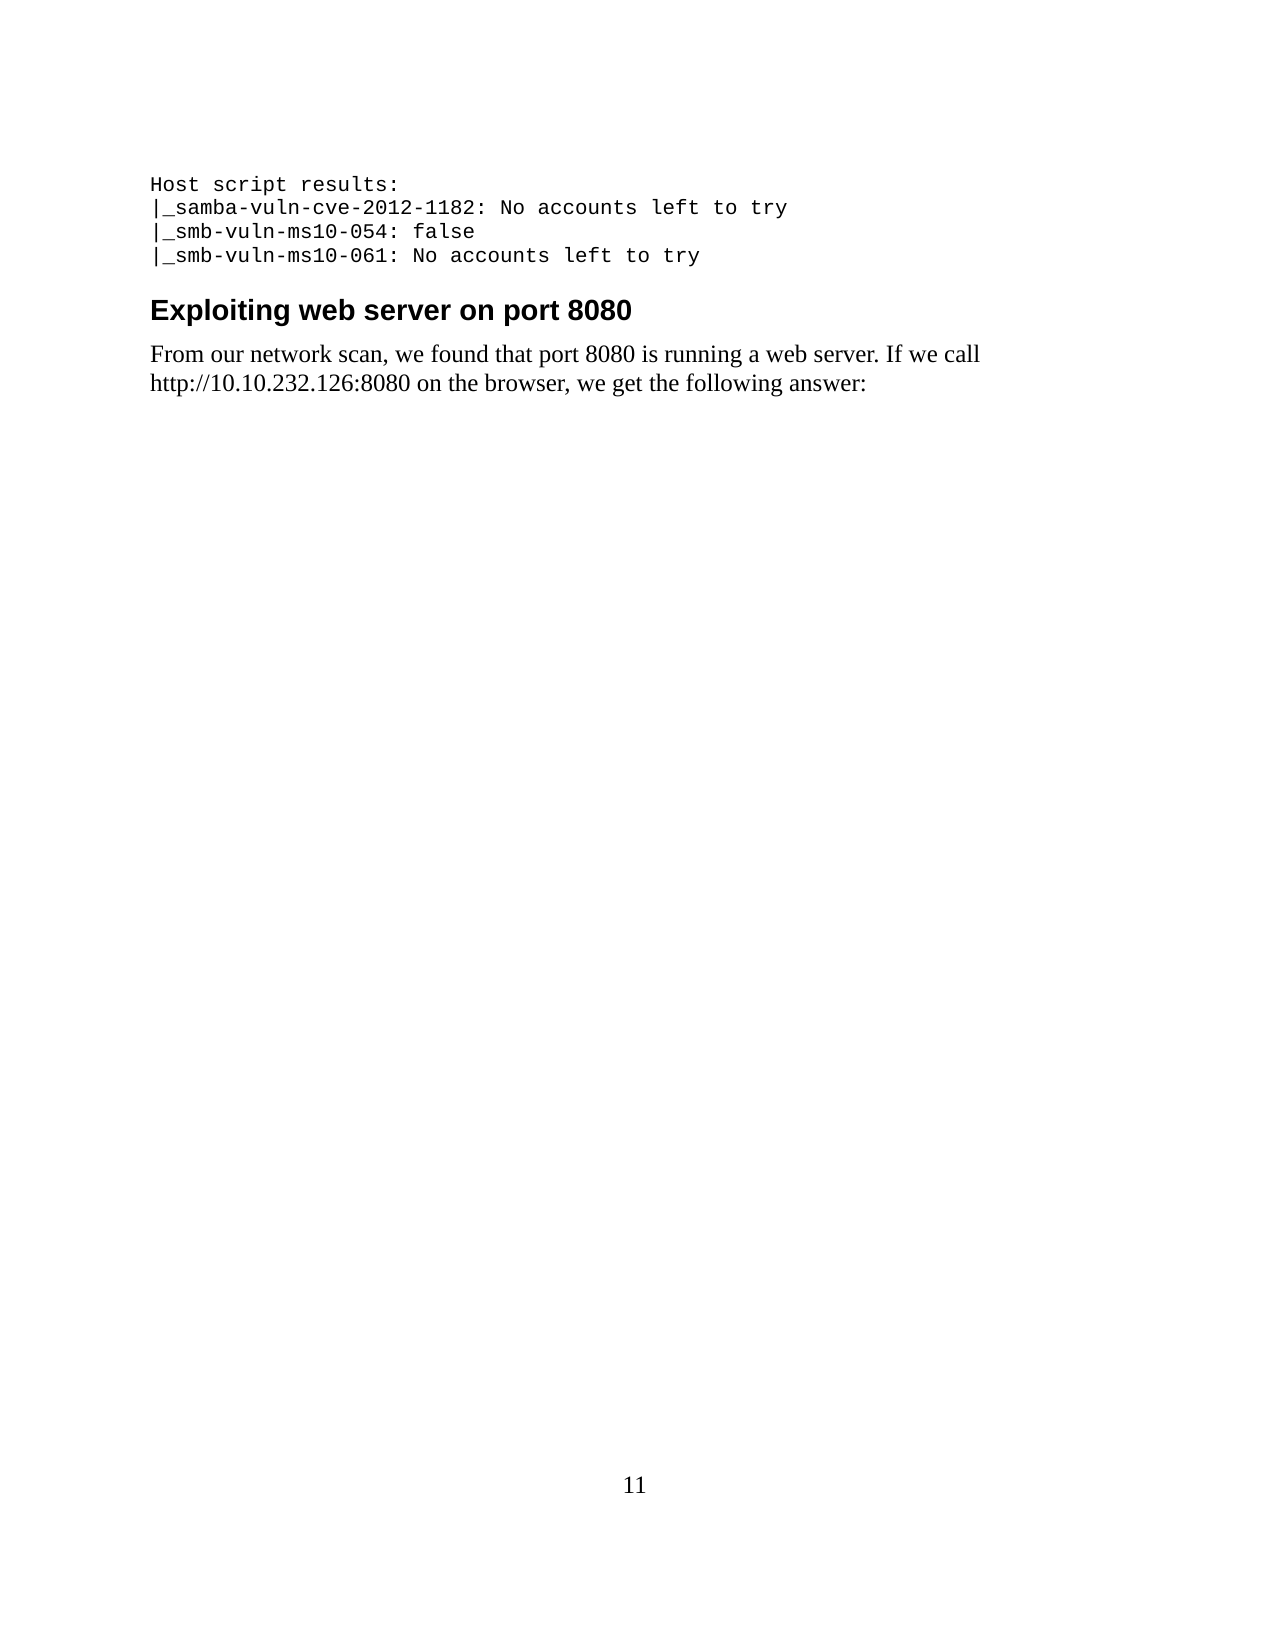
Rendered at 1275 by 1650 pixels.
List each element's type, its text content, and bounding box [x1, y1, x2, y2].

text |_samba-vuln-cve-2012-1182: No accounts left to try [150, 197, 1125, 221]
text |_smb-vuln-ms10-054: false [150, 221, 1125, 244]
text |_smb-vuln-ms10-061: No accounts left to try [150, 244, 1125, 268]
subtitle Exploiting web server on port 8080 [150, 293, 1125, 327]
text From our network scan, we found that port 8080 is running a web server. If we call http://10.10.232.126:8080 on the browser, we get the following answer: [150, 339, 1125, 397]
text Host script results: [150, 174, 1125, 197]
